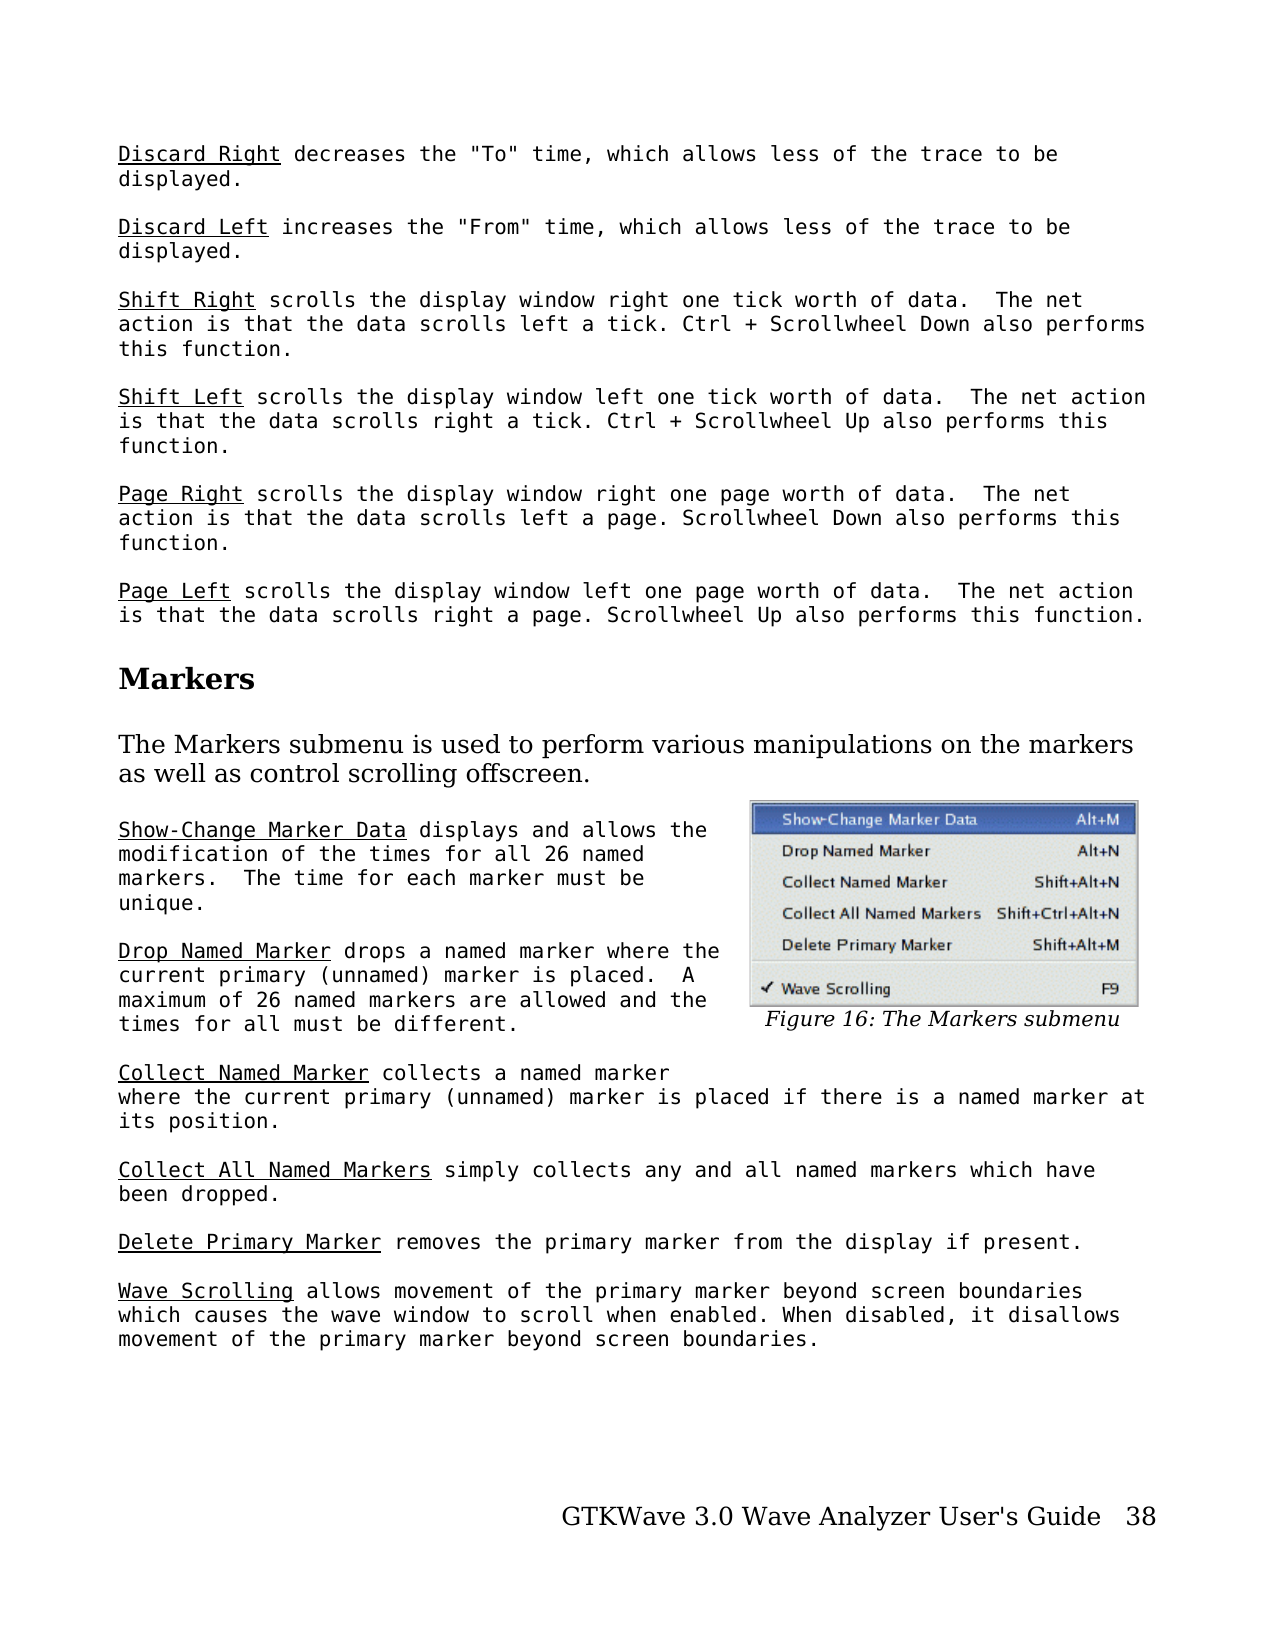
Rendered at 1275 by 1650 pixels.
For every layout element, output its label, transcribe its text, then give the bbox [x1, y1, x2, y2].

text Page Left scrolls the display window left one page worth of data. The net action is that the data scrolls right a page. Scrollwheel Up also performs this function. [118, 579, 1157, 628]
text Show-Change Marker Data displays and allows the modification of the times for all 26 named markers. The time for each marker must be unique. [118, 818, 733, 915]
text Delete Primary Marker removes the primary marker from the display if present. [118, 1230, 1157, 1255]
text Discard Right decreases the "To" time, which allows less of the trace to be displayed. [118, 142, 1157, 191]
text Collect All Named Markers simply collects any and all named markers which have been dropped. [118, 1158, 1157, 1206]
text Markers [118, 662, 1157, 696]
text Figure 16: The Markers submenu [749, 1007, 1138, 1031]
text Shift Left scrolls the display window left one tick worth of data. The net action is that the data scrolls right a tick. Ctrl + Scrollwheel Up also performs this function. [118, 385, 1157, 458]
text The Markers submenu is used to perform various manipulations on the markers as well as control scrolling offscreen. [118, 730, 1157, 1062]
text Collect Named Marker collects a named marker where the current primary (unnamed) marker is placed if there is a named marker at its position. [118, 1061, 1157, 1133]
text Page Right scrolls the display window right one page worth of data. The net action is that the data scrolls left a page. Scrollwheel Down also performs this function. [118, 482, 1157, 555]
picture [749, 800, 1139, 1007]
text Discard Left increases the "From" time, which allows less of the trace to be displayed. [118, 215, 1157, 264]
text Shift Right scrolls the display window right one tick worth of data. The net action is that the data scrolls left a tick. Ctrl + Scrollwheel Down also performs this function. [118, 288, 1157, 361]
text Drop Named Marker drops a named marker where the current primary (unnamed) marker is placed. A maximum of 26 named markers are allowed and the times for all must be different. [118, 939, 733, 1036]
text Wave Scrolling allows movement of the primary marker beyond screen boundaries which causes the wave window to scroll when enabled. When disabled, it disallows movement of the primary marker beyond screen boundaries. [118, 1279, 1157, 1352]
